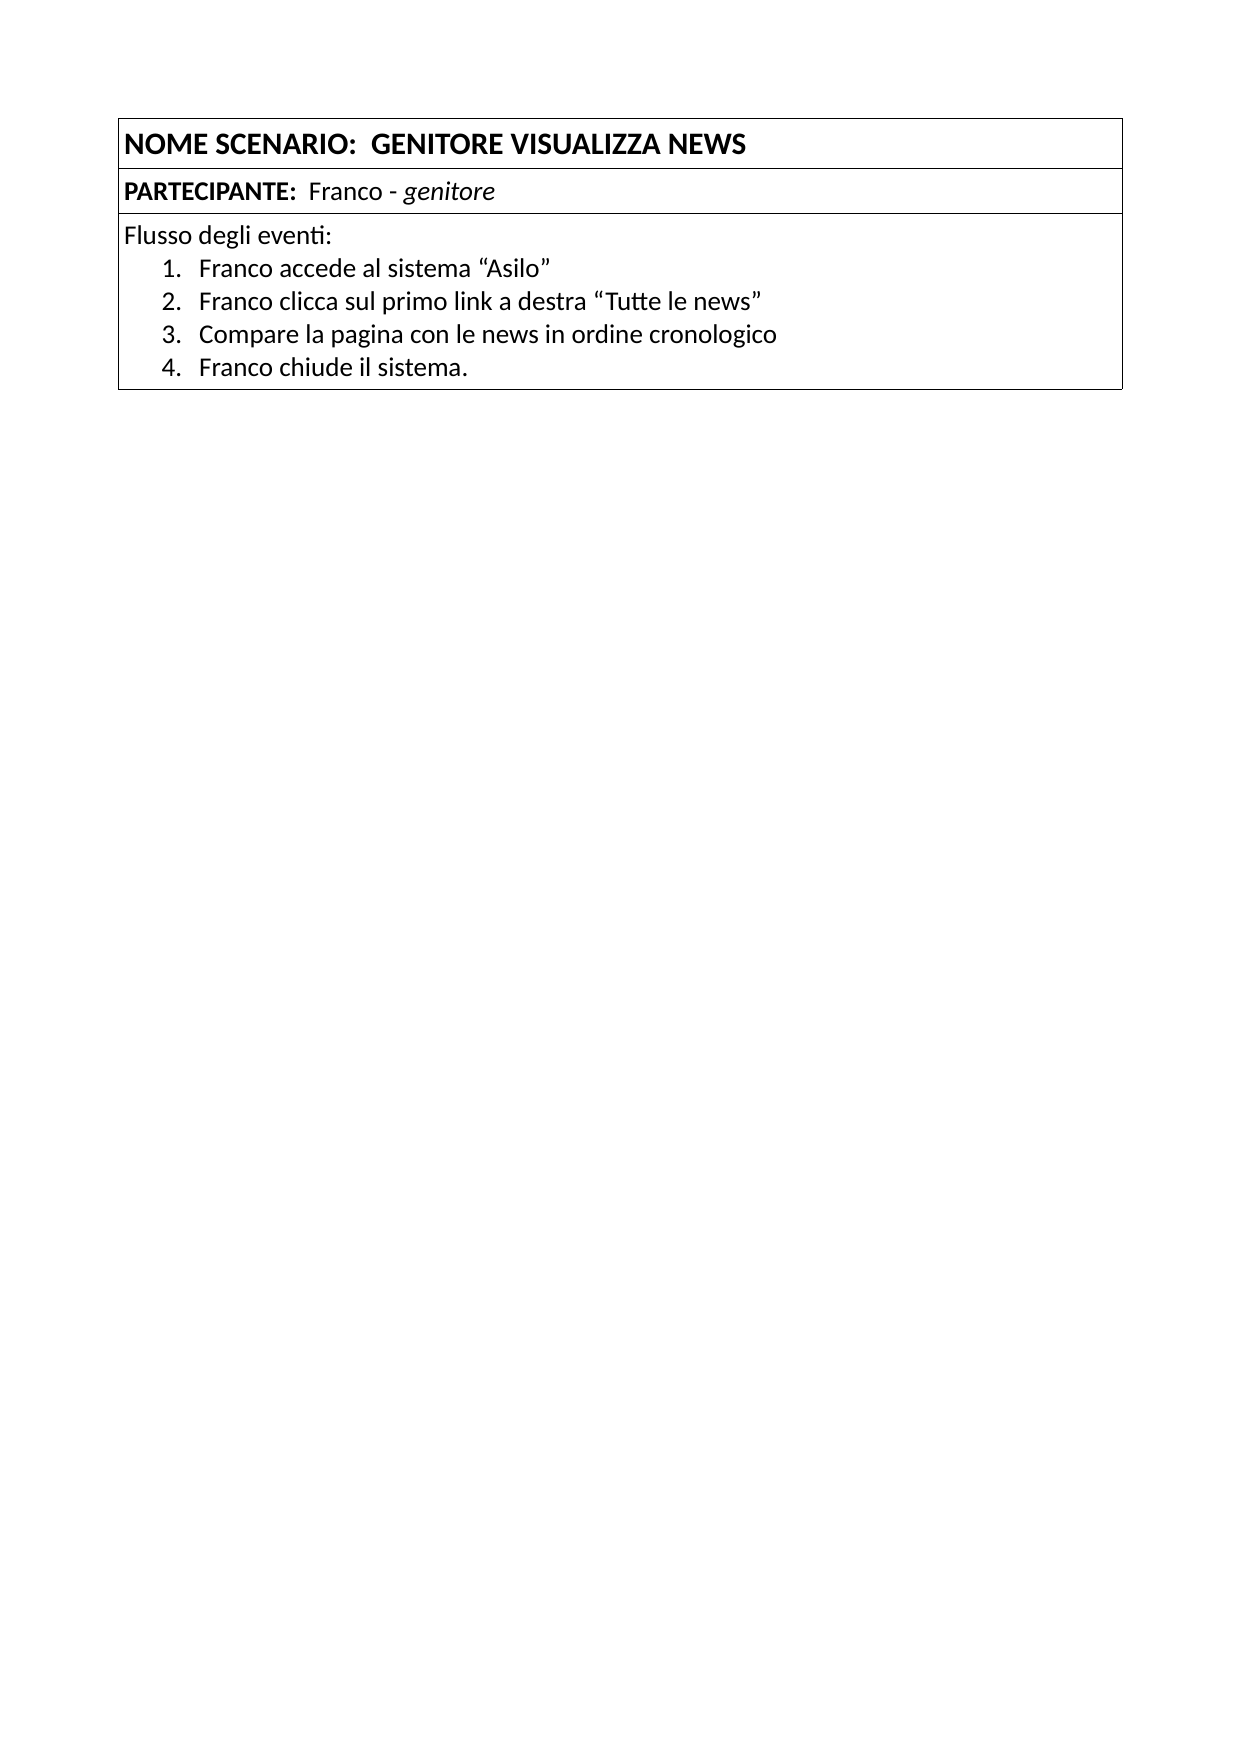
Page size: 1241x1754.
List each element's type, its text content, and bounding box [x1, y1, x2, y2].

table_header NOME SCENARIO: GENITORE VISUALIZZA NEWS [119, 119, 1122, 168]
table_cell PARTECIPANTE: Franco - genitore [119, 169, 1122, 212]
table_cell Flusso degli eventi: Franco accede al sistema “Asilo” Franco clicca sul primo link a destra “Tutte le news” Compare la pagina con le news in ordine cronologico Franco chiude il sistema. [119, 214, 1122, 389]
